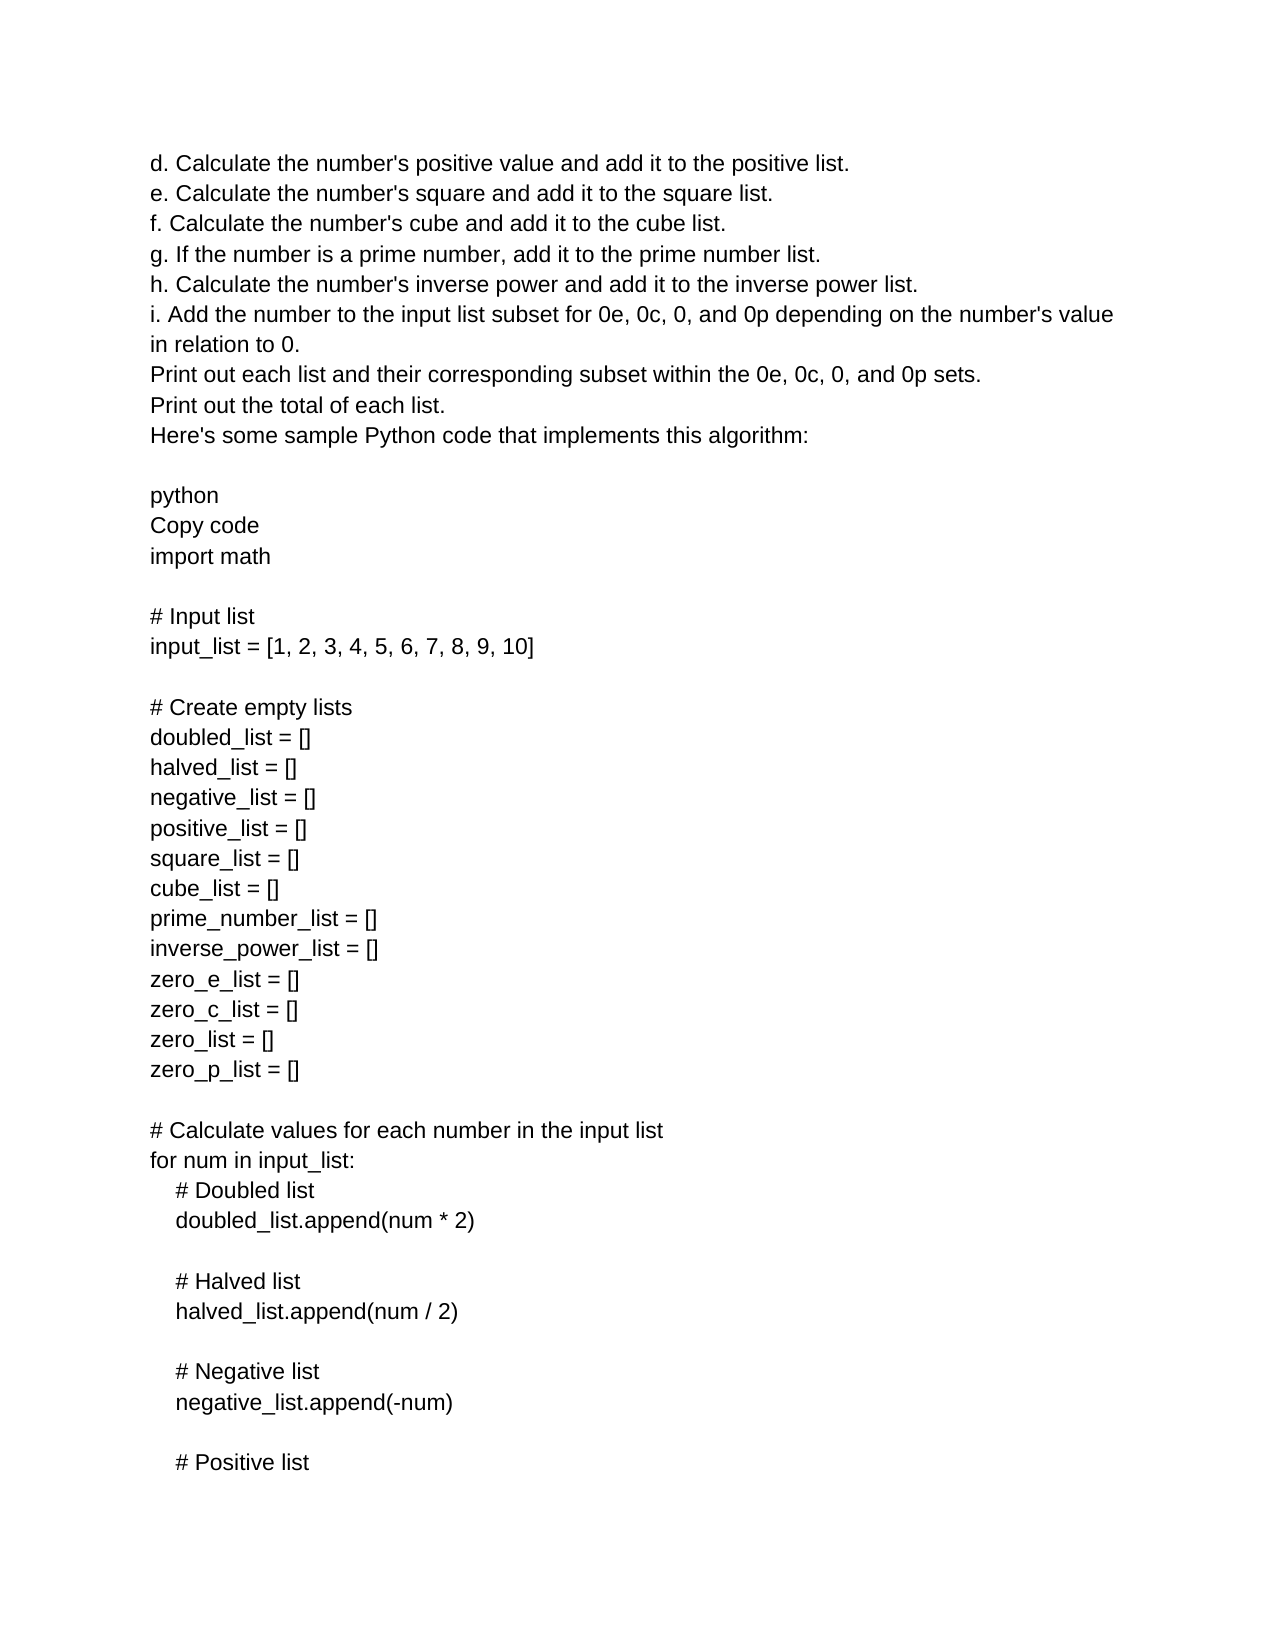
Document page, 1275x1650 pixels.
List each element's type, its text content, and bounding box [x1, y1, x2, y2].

text negative_list = [] [150, 784, 1125, 811]
text # Positive list [150, 1449, 1125, 1475]
text i. Add the number to the input list subset for 0e, 0c, 0, and 0p depending on the number's value in relation to 0. [150, 301, 1125, 358]
text Print out the total of each list. [150, 392, 1125, 418]
text Copy code [150, 512, 1125, 539]
text halved_list = [] [150, 754, 1125, 781]
text # Halved list [150, 1268, 1125, 1294]
text d. Calculate the number's positive value and add it to the positive list. [150, 150, 1125, 176]
text Here's some sample Python code that implements this algorithm: [150, 422, 1125, 448]
text zero_p_list = [] [150, 1056, 1125, 1083]
text doubled_list = [] [150, 724, 1125, 750]
text zero_e_list = [] [150, 966, 1125, 992]
text g. If the number is a prime number, add it to the prime number list. [150, 241, 1125, 267]
text h. Calculate the number's inverse power and add it to the inverse power list. [150, 271, 1125, 297]
text for num in input_list: [150, 1147, 1125, 1173]
text zero_list = [] [150, 1026, 1125, 1052]
text # Doubled list [150, 1177, 1125, 1203]
text # Create empty lists [150, 694, 1125, 720]
text # Input list [150, 603, 1125, 629]
text halved_list.append(num / 2) [150, 1298, 1125, 1324]
text doubled_list.append(num * 2) [150, 1207, 1125, 1234]
text Print out each list and their corresponding subset within the 0e, 0c, 0, and 0p sets. [150, 361, 1125, 388]
text inverse_power_list = [] [150, 935, 1125, 962]
text cube_list = [] [150, 875, 1125, 901]
text import math [150, 543, 1125, 569]
text # Calculate values for each number in the input list [150, 1117, 1125, 1143]
text positive_list = [] [150, 814, 1125, 841]
text prime_number_list = [] [150, 905, 1125, 932]
text f. Calculate the number's cube and add it to the cube list. [150, 210, 1125, 237]
text zero_c_list = [] [150, 996, 1125, 1022]
text # Negative list [150, 1358, 1125, 1385]
text e. Calculate the number's square and add it to the square list. [150, 180, 1125, 207]
text input_list = [1, 2, 3, 4, 5, 6, 7, 8, 9, 10] [150, 633, 1125, 660]
text python [150, 482, 1125, 509]
text negative_list.append(-num) [150, 1388, 1125, 1415]
text square_list = [] [150, 845, 1125, 871]
